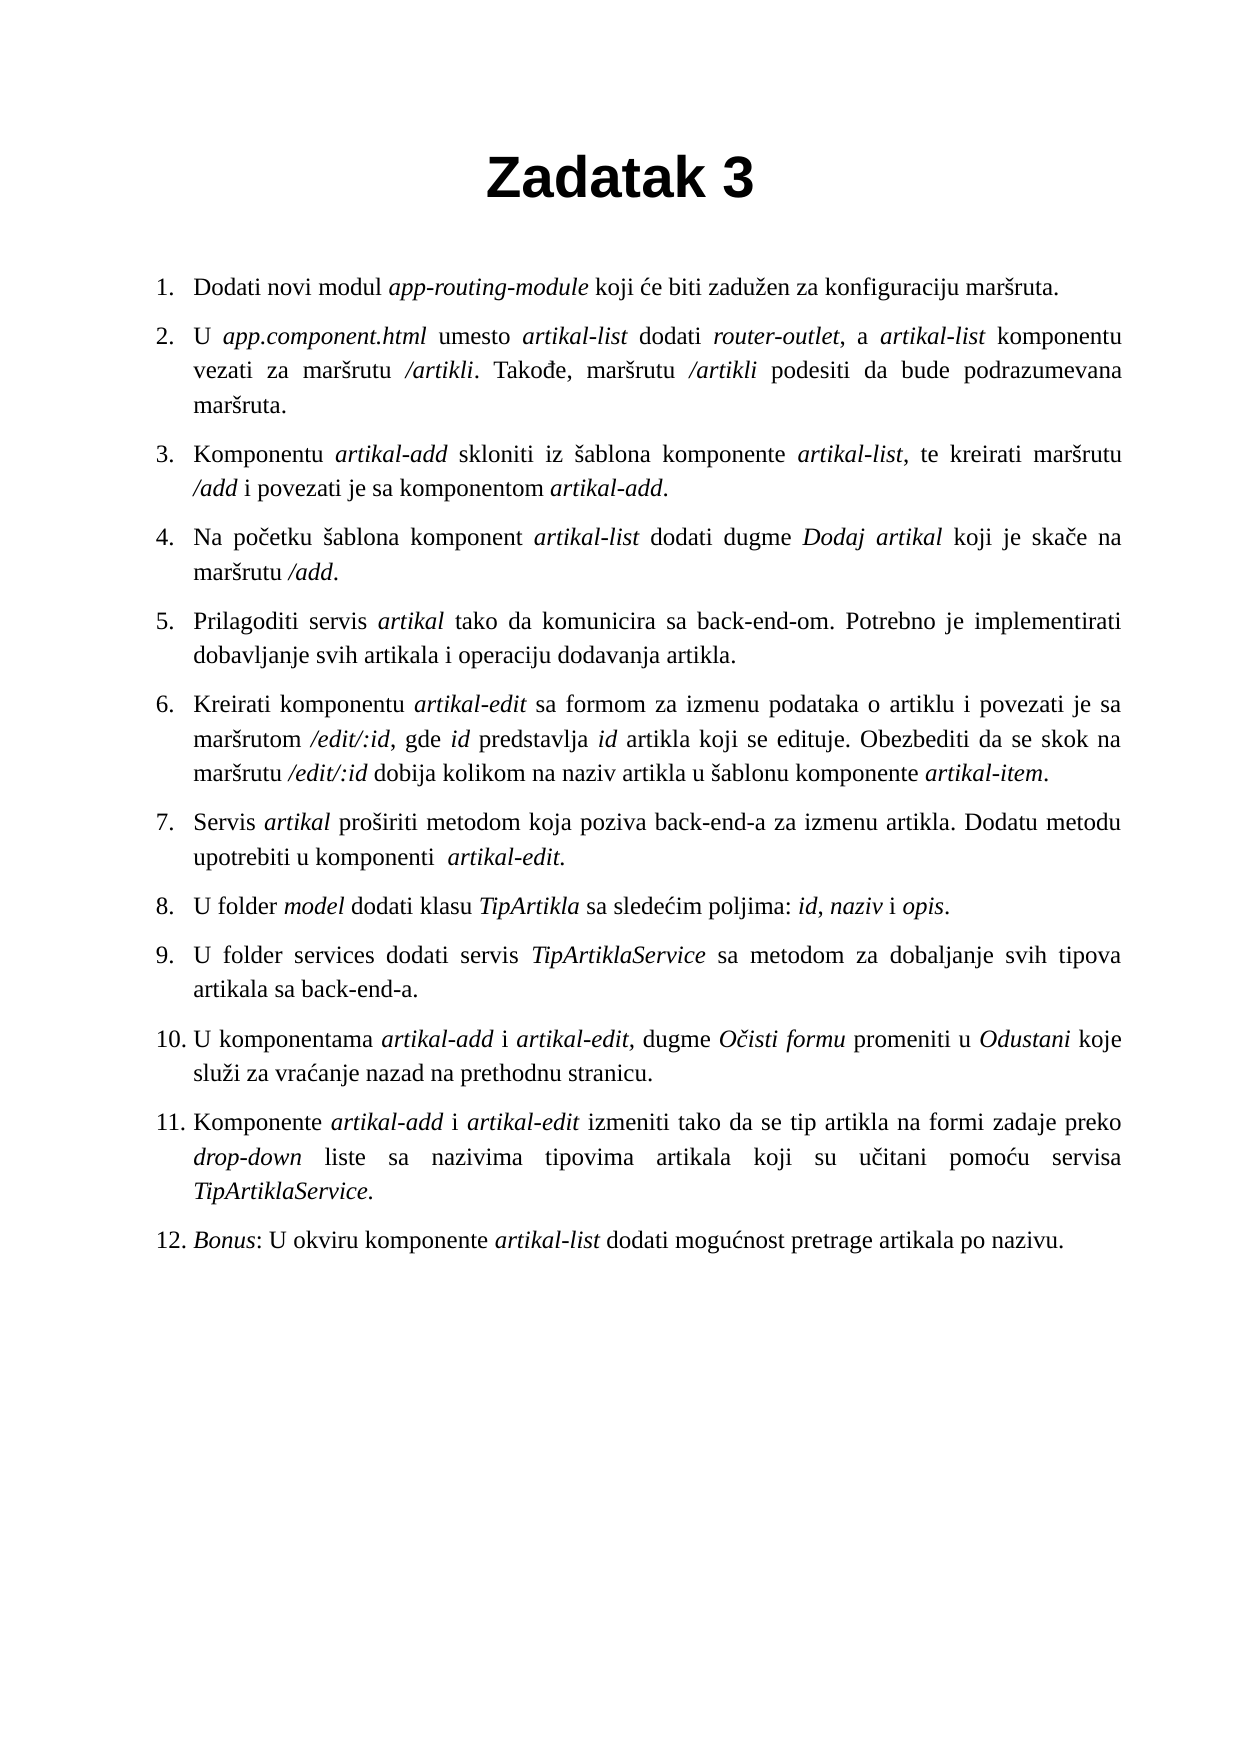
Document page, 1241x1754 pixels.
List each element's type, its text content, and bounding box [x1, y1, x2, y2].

list Komponente artikal-add i artikal-edit izmeniti tako da se tip artikla na formi zadaje preko drop-down liste sa nazivima tipovima artikala koji su učitani pomoću servisa TipArtiklaService. [156, 1107, 1122, 1205]
list Kreirati komponentu artikal-edit sa formom za izmenu podataka o artiklu i povezati je sa maršrutom /edit/:id, gde id predstavlja id artikla koji se edituje. Obezbediti da se skok na maršrutu /edit/:id dobija kolikom na naziv artikla u šablonu komponente artikal-item. [156, 689, 1122, 787]
list U komponentama artikal-add i artikal-edit, dugme Očisti formu promeniti u Odustani koje služi za vraćanje nazad na prethodnu stranicu. [156, 1024, 1122, 1087]
list Bonus: U okviru komponente artikal-list dodati mogućnost pretrage artikala po nazivu. [156, 1225, 1122, 1254]
list Dodati novi modul app-routing-module koji će biti zadužen za konfiguraciju maršruta. [156, 272, 1122, 301]
list U app.component.html umesto artikal-list dodati router-outlet, a artikal-list komponentu vezati za maršrutu /artikli. Takođe, maršrutu /artikli podesiti da bude podrazumevana maršruta. [156, 321, 1122, 418]
title Zadatak 3 [118, 143, 1122, 210]
list Na početku šablona komponent artikal-list dodati dugme Dodaj artikal koji je skače na maršrutu /add. [156, 522, 1122, 586]
list Komponentu artikal-add skloniti iz šablona komponente artikal-list, te kreirati maršrutu /add i povezati je sa komponentom artikal-add. [156, 439, 1122, 502]
list U folder services dodati servis TipArtiklaService sa metodom za dobaljanje svih tipova artikala sa back-end-a. [156, 940, 1122, 1003]
list Prilagoditi servis artikal tako da komunicira sa back-end-om. Potrebno je implementirati dobavljanje svih artikala i operaciju dodavanja artikla. [156, 606, 1122, 669]
list Servis artikal proširiti metodom koja poziva back-end-a za izmenu artikla. Dodatu metodu upotrebiti u komponenti artikal-edit. [156, 807, 1122, 871]
list U folder model dodati klasu TipArtikla sa sledećim poljima: id, naziv i opis. [156, 891, 1122, 920]
